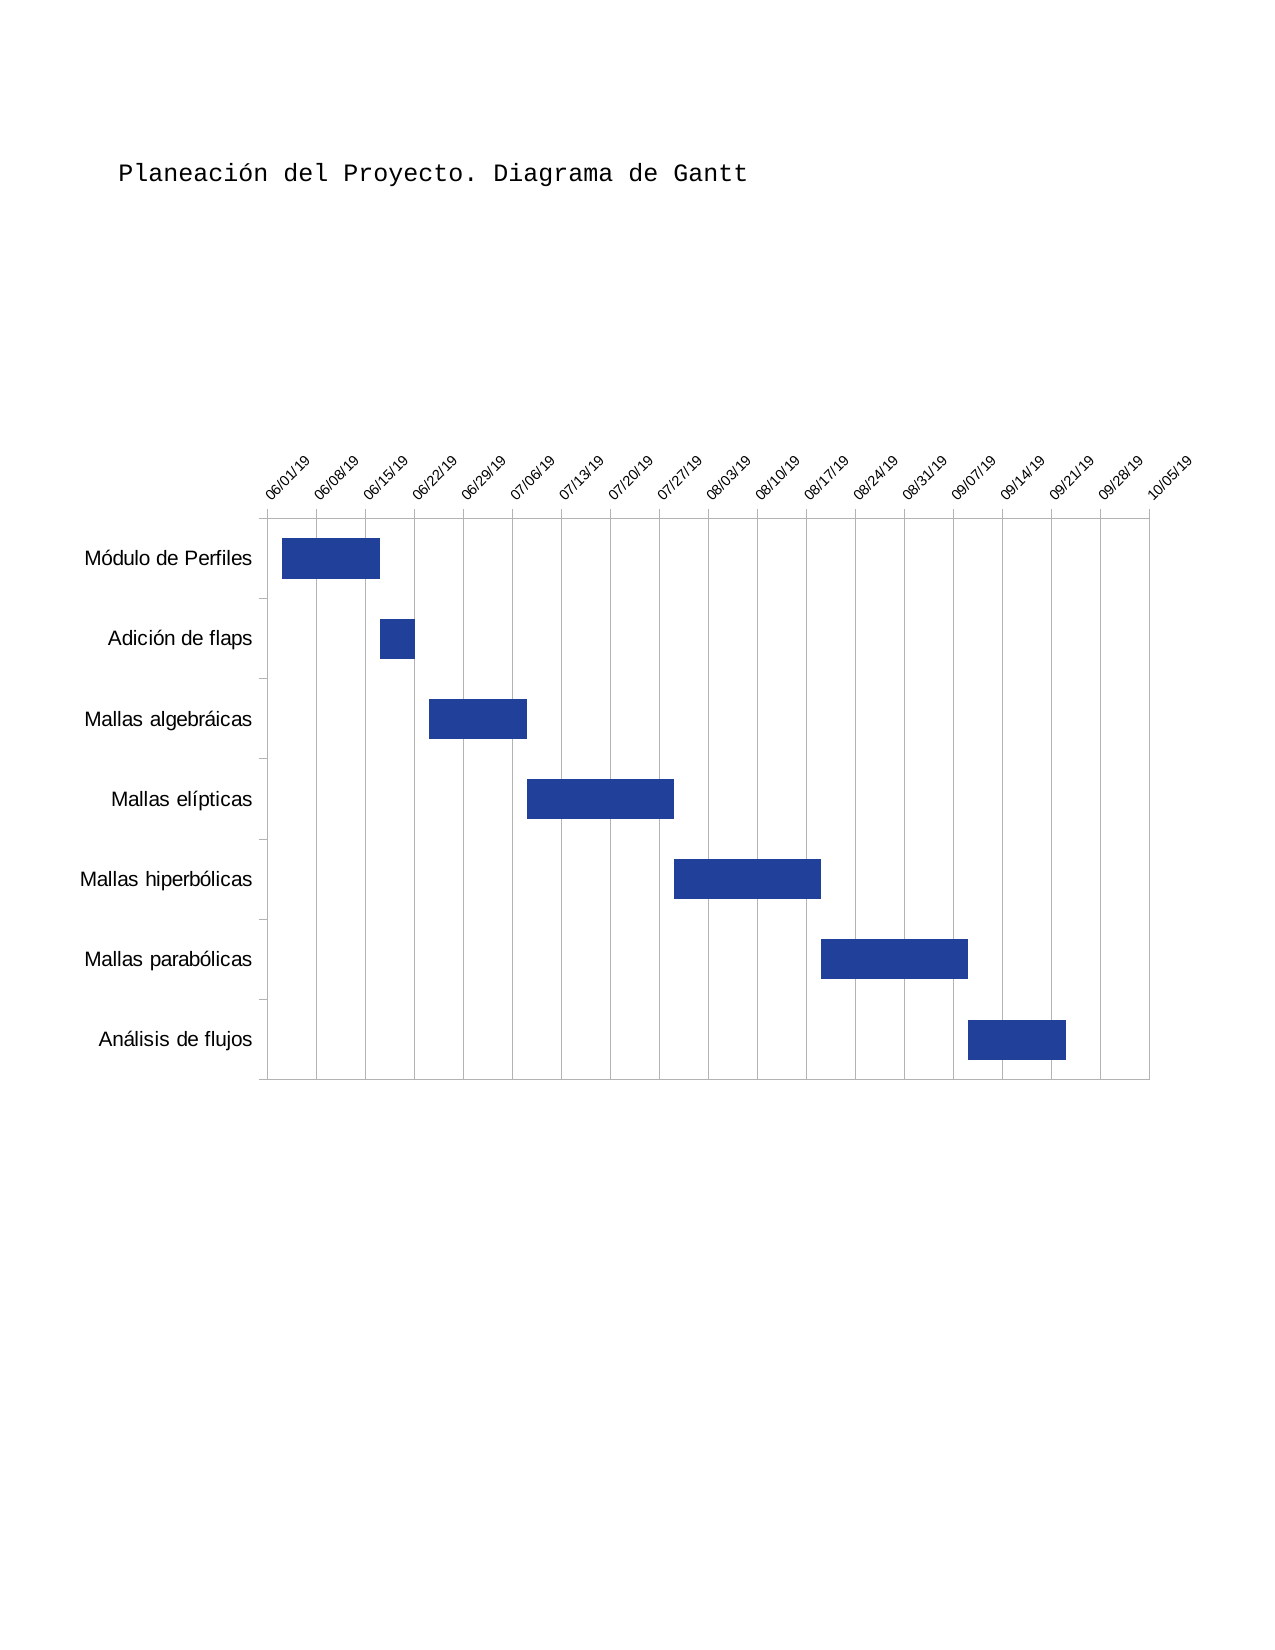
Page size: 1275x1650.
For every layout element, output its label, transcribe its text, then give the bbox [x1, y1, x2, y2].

text Planeación del Proyecto. Diagrama de Gantt [118, 161, 1157, 189]
